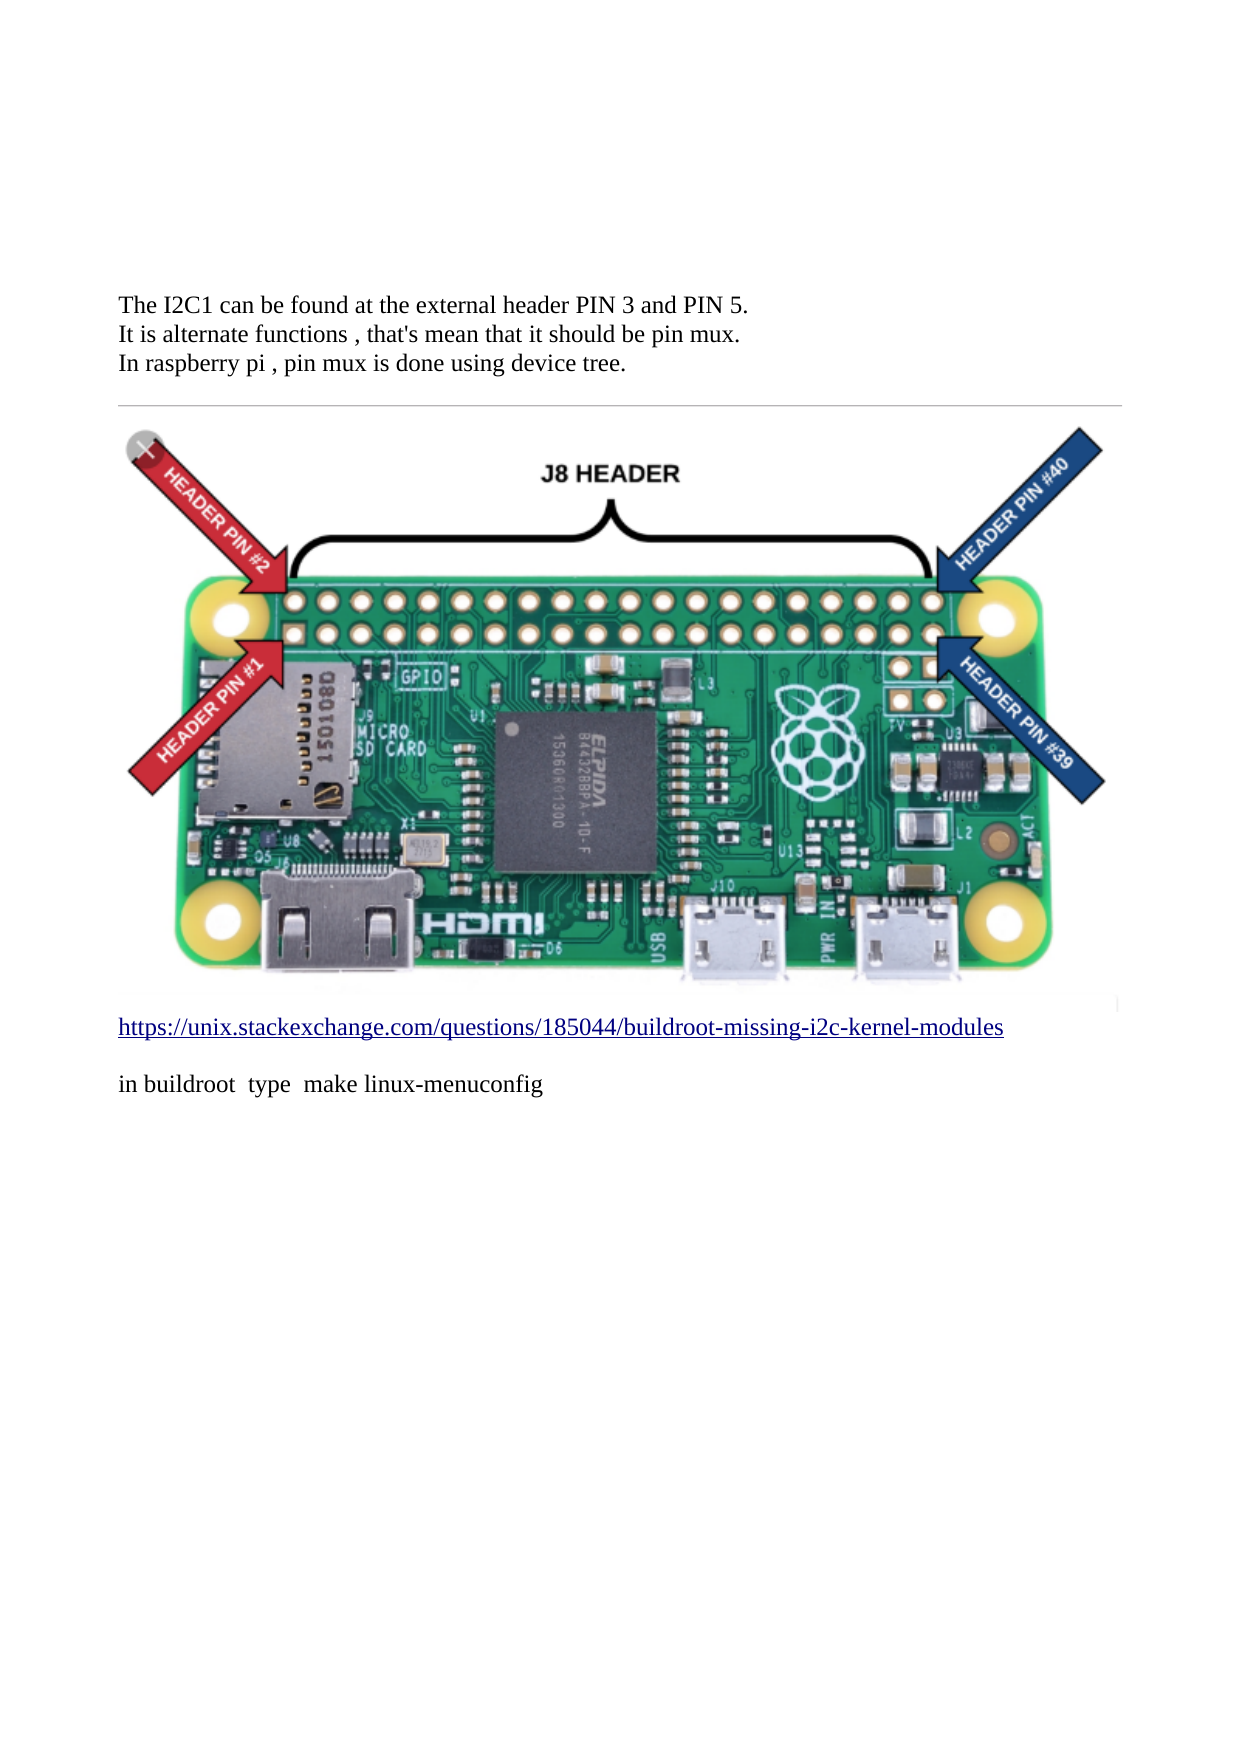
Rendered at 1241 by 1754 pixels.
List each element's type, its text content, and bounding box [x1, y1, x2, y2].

text It is alternate functions , that's mean that it should be pin mux. [118, 319, 1122, 348]
text The I2C1 can be found at the external header PIN 3 and PIN 5. [118, 291, 1122, 319]
text In raspberry pi , pin mux is done using device tree. [118, 348, 1122, 377]
picture [118, 405, 1123, 1012]
text https://unix.stackexchange.com/questions/185044/buildroot-missing-i2c-kernel-modules [118, 1012, 1122, 1041]
text in buildroot type make linux-menuconfig [118, 1069, 1122, 1098]
